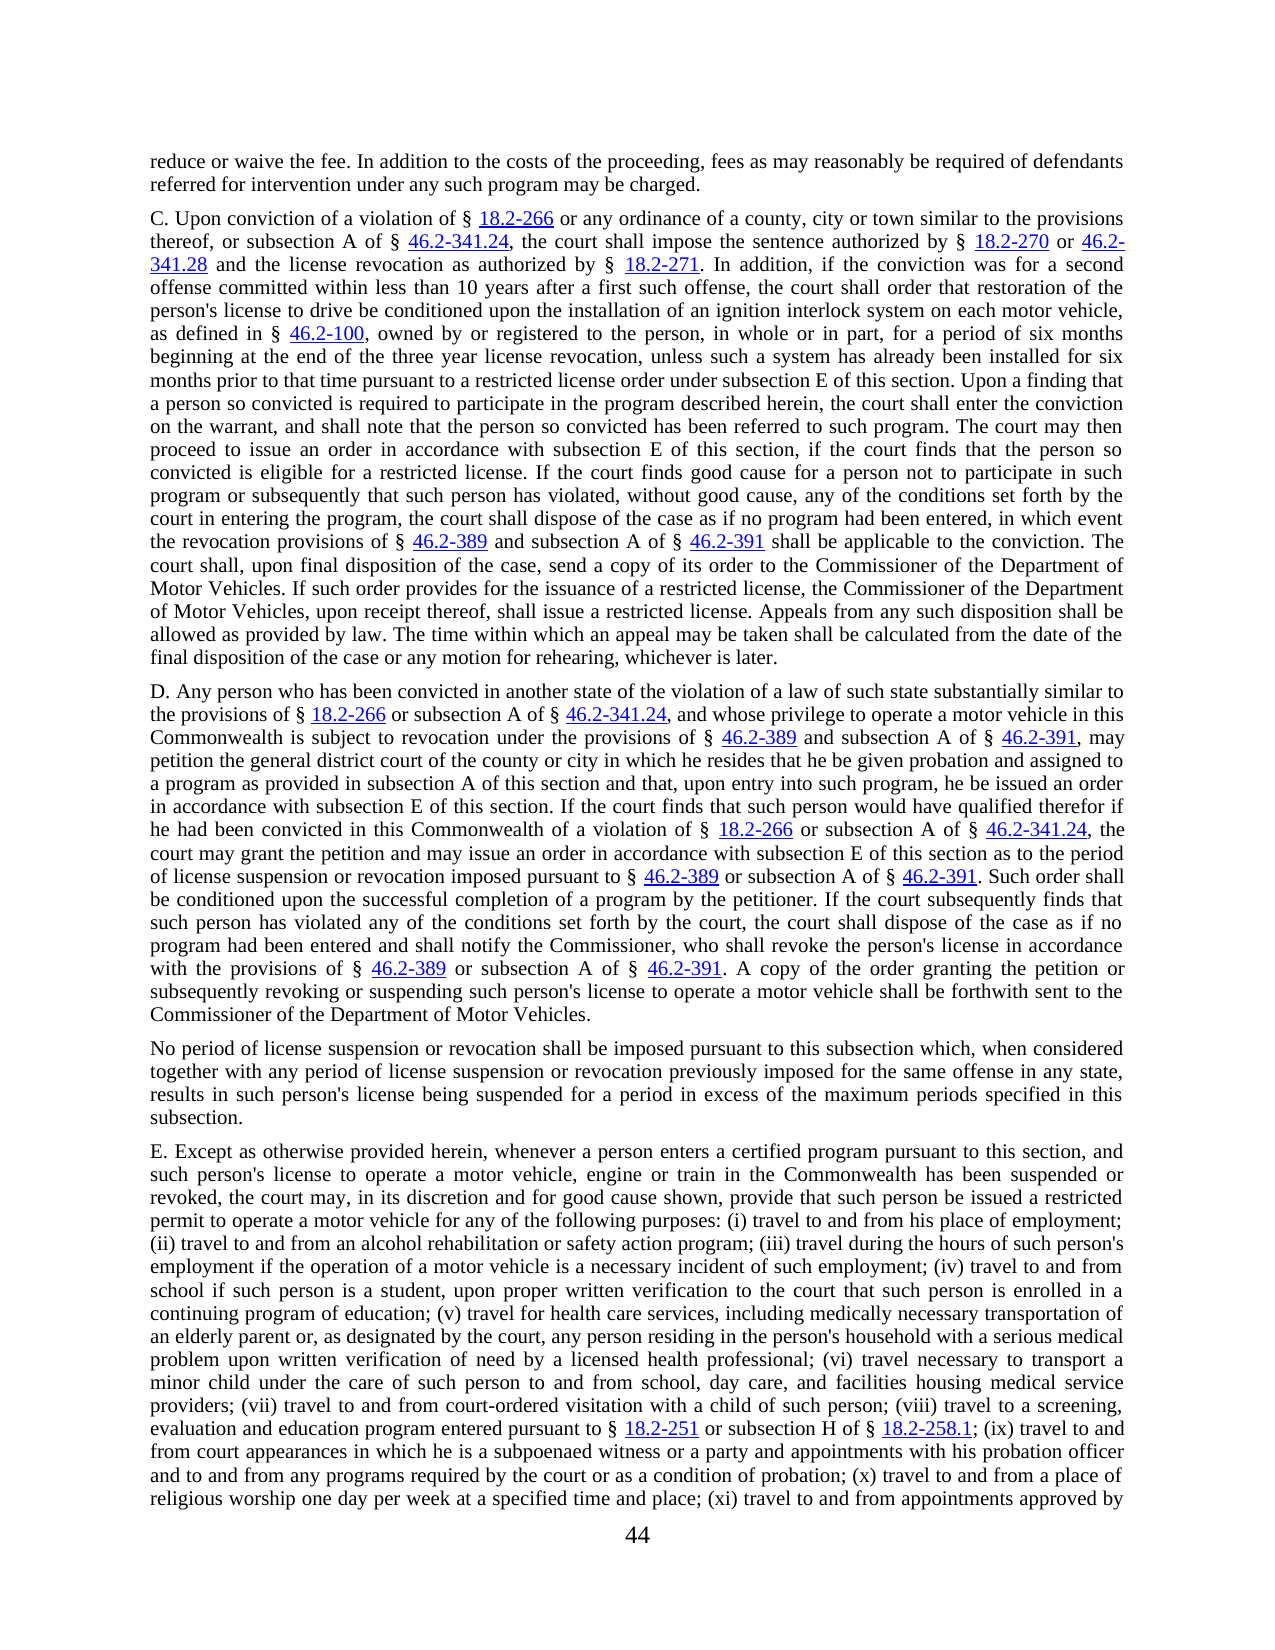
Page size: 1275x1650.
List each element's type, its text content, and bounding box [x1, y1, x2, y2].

text E. Except as otherwise provided herein, whenever a person enters a certified program pursuant to this section, and such person's license to operate a motor vehicle, engine or train in the Commonwealth has been suspended or revoked, the court may, in its discretion and for good cause shown, provide that such person be issued a restricted permit to operate a motor vehicle for any of the following purposes: (i) travel to and from his place of employment; (ii) travel to and from an alcohol rehabilitation or safety action program; (iii) travel during the hours of such person's employment if the operation of a motor vehicle is a necessary incident of such employment; (iv) travel to and from school if such person is a student, upon proper written verification to the court that such person is enrolled in a continuing program of education; (v) travel for health care services, including medically necessary transportation of an elderly parent or, as designated by the court, any person residing in the person's household with a serious medical problem upon written verification of need by a licensed health professional; (vi) travel necessary to transport a minor child under the care of such person to and from school, day care, and facilities housing medical service providers; (vii) travel to and from court-ordered visitation with a child of such person; (viii) travel to a screening, evaluation and education program entered pursuant to § 18.2-251 or subsection H of § 18.2-258.1; (ix) travel to and from court appearances in which he is a subpoenaed witness or a party and appointments with his probation officer and to and from any programs required by the court or as a condition of probation; (x) travel to and from a place of religious worship one day per week at a specified time and place; (xi) travel to and from appointments approved by [150, 1140, 1125, 1510]
text C. Upon conviction of a violation of § 18.2-266 or any ordinance of a county, city or town similar to the provisions thereof, or subsection A of § 46.2-341.24, the court shall impose the sentence authorized by § 18.2-270 or 46.2-341.28 and the license revocation as authorized by § 18.2-271. In addition, if the conviction was for a second offense committed within less than 10 years after a first such offense, the court shall order that restoration of the person's license to drive be conditioned upon the installation of an ignition interlock system on each motor vehicle, as defined in § 46.2-100, owned by or registered to the person, in whole or in part, for a period of six months beginning at the end of the three year license revocation, unless such a system has already been installed for six months prior to that time pursuant to a restricted license order under subsection E of this section. Upon a finding that a person so convicted is required to participate in the program described herein, the court shall enter the conviction on the warrant, and shall note that the person so convicted has been referred to such program. The court may then proceed to issue an order in accordance with subsection E of this section, if the court finds that the person so convicted is eligible for a restricted license. If the court finds good cause for a person not to participate in such program or subsequently that such person has violated, without good cause, any of the conditions set forth by the court in entering the program, the court shall dispose of the case as if no program had been entered, in which event the revocation provisions of § 46.2-389 and subsection A of § 46.2-391 shall be applicable to the conviction. The court shall, upon final disposition of the case, send a copy of its order to the Commissioner of the Department of Motor Vehicles. If such order provides for the issuance of a restricted license, the Commissioner of the Department of Motor Vehicles, upon receipt thereof, shall issue a restricted license. Appeals from any such disposition shall be allowed as provided by law. The time within which an appeal may be taken shall be calculated from the date of the final disposition of the case or any motion for rehearing, whichever is later. [150, 207, 1125, 669]
text D. Any person who has been convicted in another state of the violation of a law of such state substantially similar to the provisions of § 18.2-266 or subsection A of § 46.2-341.24, and whose privilege to operate a motor vehicle in this Commonwealth is subject to revocation under the provisions of § 46.2-389 and subsection A of § 46.2-391, may petition the general district court of the county or city in which he resides that he be given probation and assigned to a program as provided in subsection A of this section and that, upon entry into such program, he be issued an order in accordance with subsection E of this section. If the court finds that such person would have qualified therefor if he had been convicted in this Commonwealth of a violation of § 18.2-266 or subsection A of § 46.2-341.24, the court may grant the petition and may issue an order in accordance with subsection E of this section as to the period of license suspension or revocation imposed pursuant to § 46.2-389 or subsection A of § 46.2-391. Such order shall be conditioned upon the successful completion of a program by the petitioner. If the court subsequently finds that such person has violated any of the conditions set forth by the court, the court shall dispose of the case as if no program had been entered and shall notify the Commissioner, who shall revoke the person's license in accordance with the provisions of § 46.2-389 or subsection A of § 46.2-391. A copy of the order granting the petition or subsequently revoking or suspending such person's license to operate a motor vehicle shall be forthwith sent to the Commissioner of the Department of Motor Vehicles. [150, 679, 1125, 1026]
text No period of license suspension or revocation shall be imposed pursuant to this subsection which, when considered together with any period of license suspension or revocation previously imposed for the same offense in any state, results in such person's license being suspended for a period in excess of the maximum periods specified in this subsection. [150, 1037, 1125, 1129]
text reduce or waive the fee. In addition to the costs of the proceeding, fees as may reasonably be required of defendants referred for intervention under any such program may be charged. [150, 150, 1125, 196]
